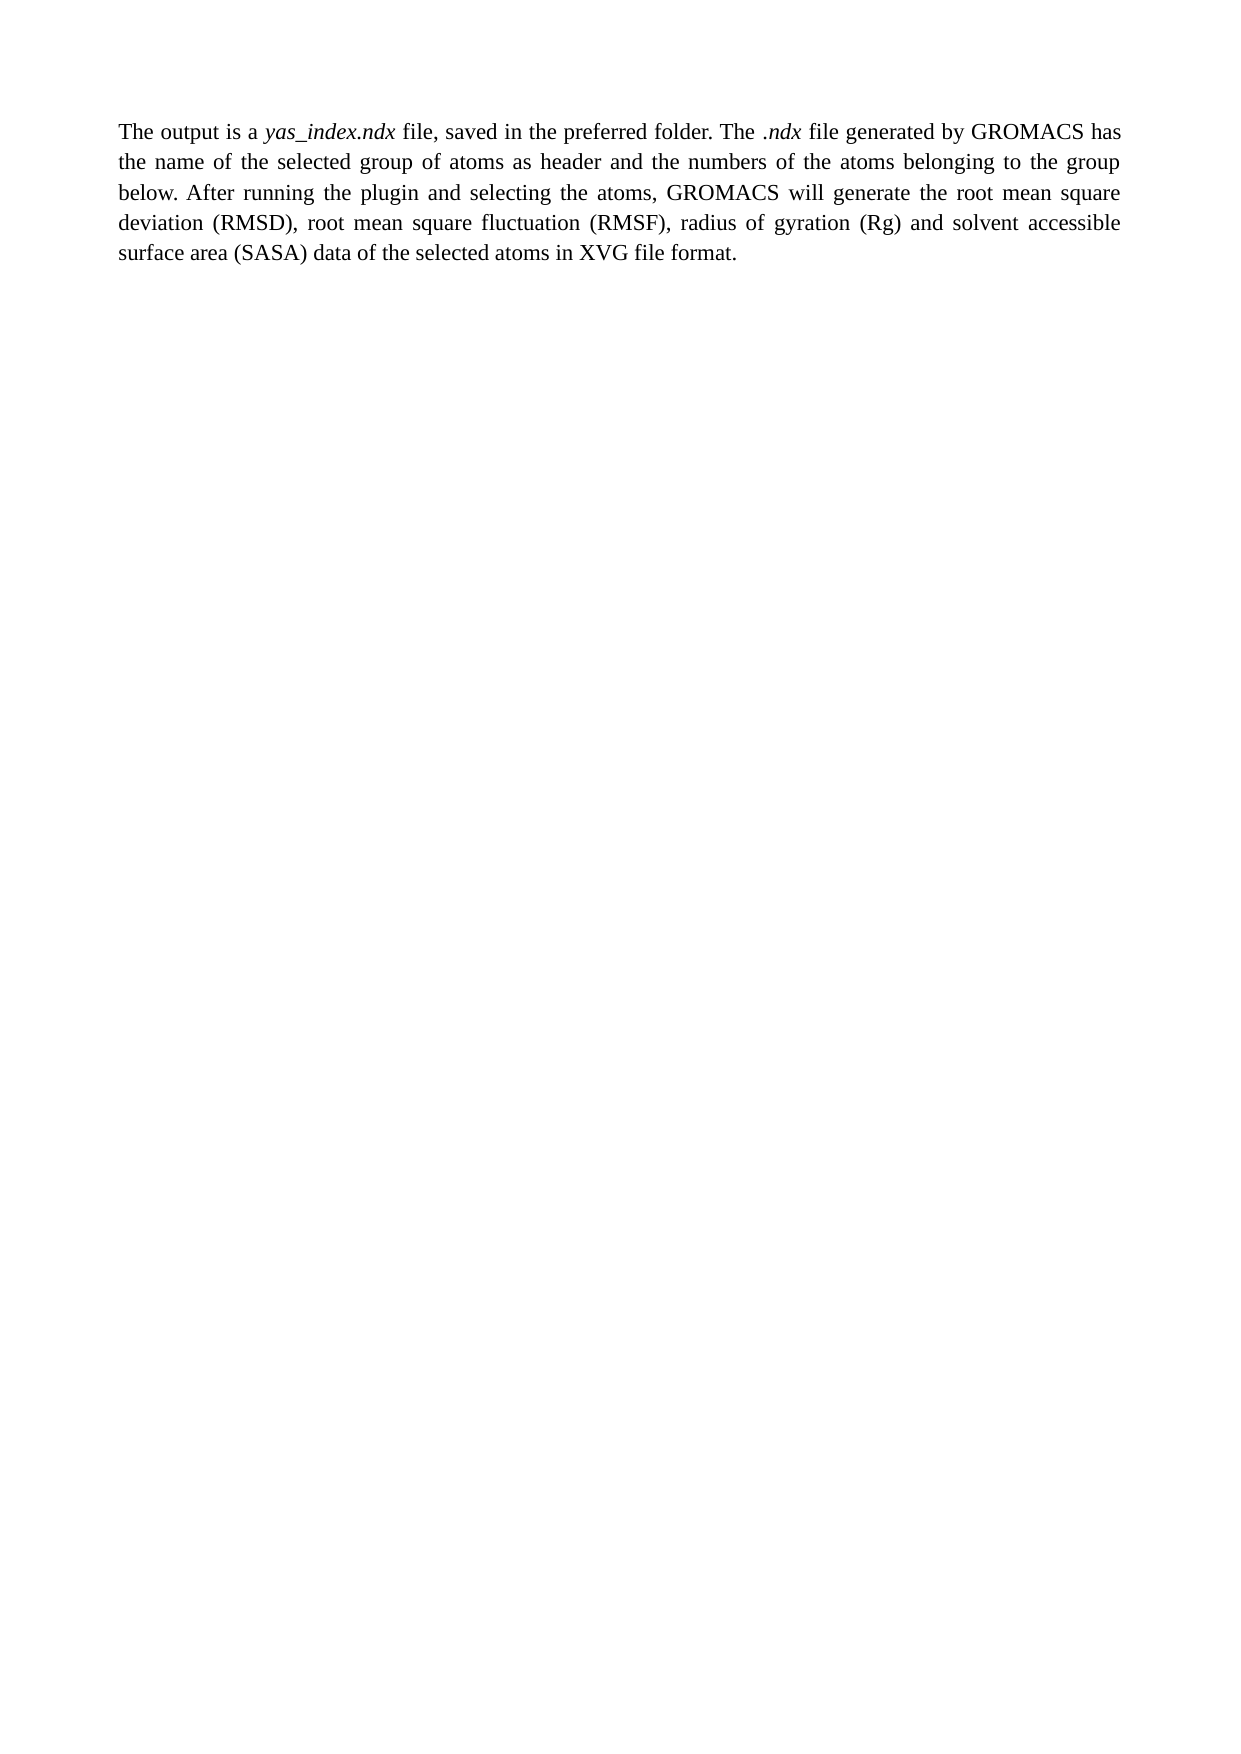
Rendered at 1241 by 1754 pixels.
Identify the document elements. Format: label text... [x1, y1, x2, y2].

text The output is a yas_index.ndx file, saved in the preferred folder. The .ndx file generated by GROMACS has the name of the selected group of atoms as header and the numbers of the atoms belonging to the group below. After running the plugin and selecting the atoms, GROMACS will generate the root mean square deviation (RMSD), root mean square fluctuation (RMSF), radius of gyration (Rg) and solvent accessible surface area (SASA) data of the selected atoms in XVG file format. [118, 118, 1122, 265]
